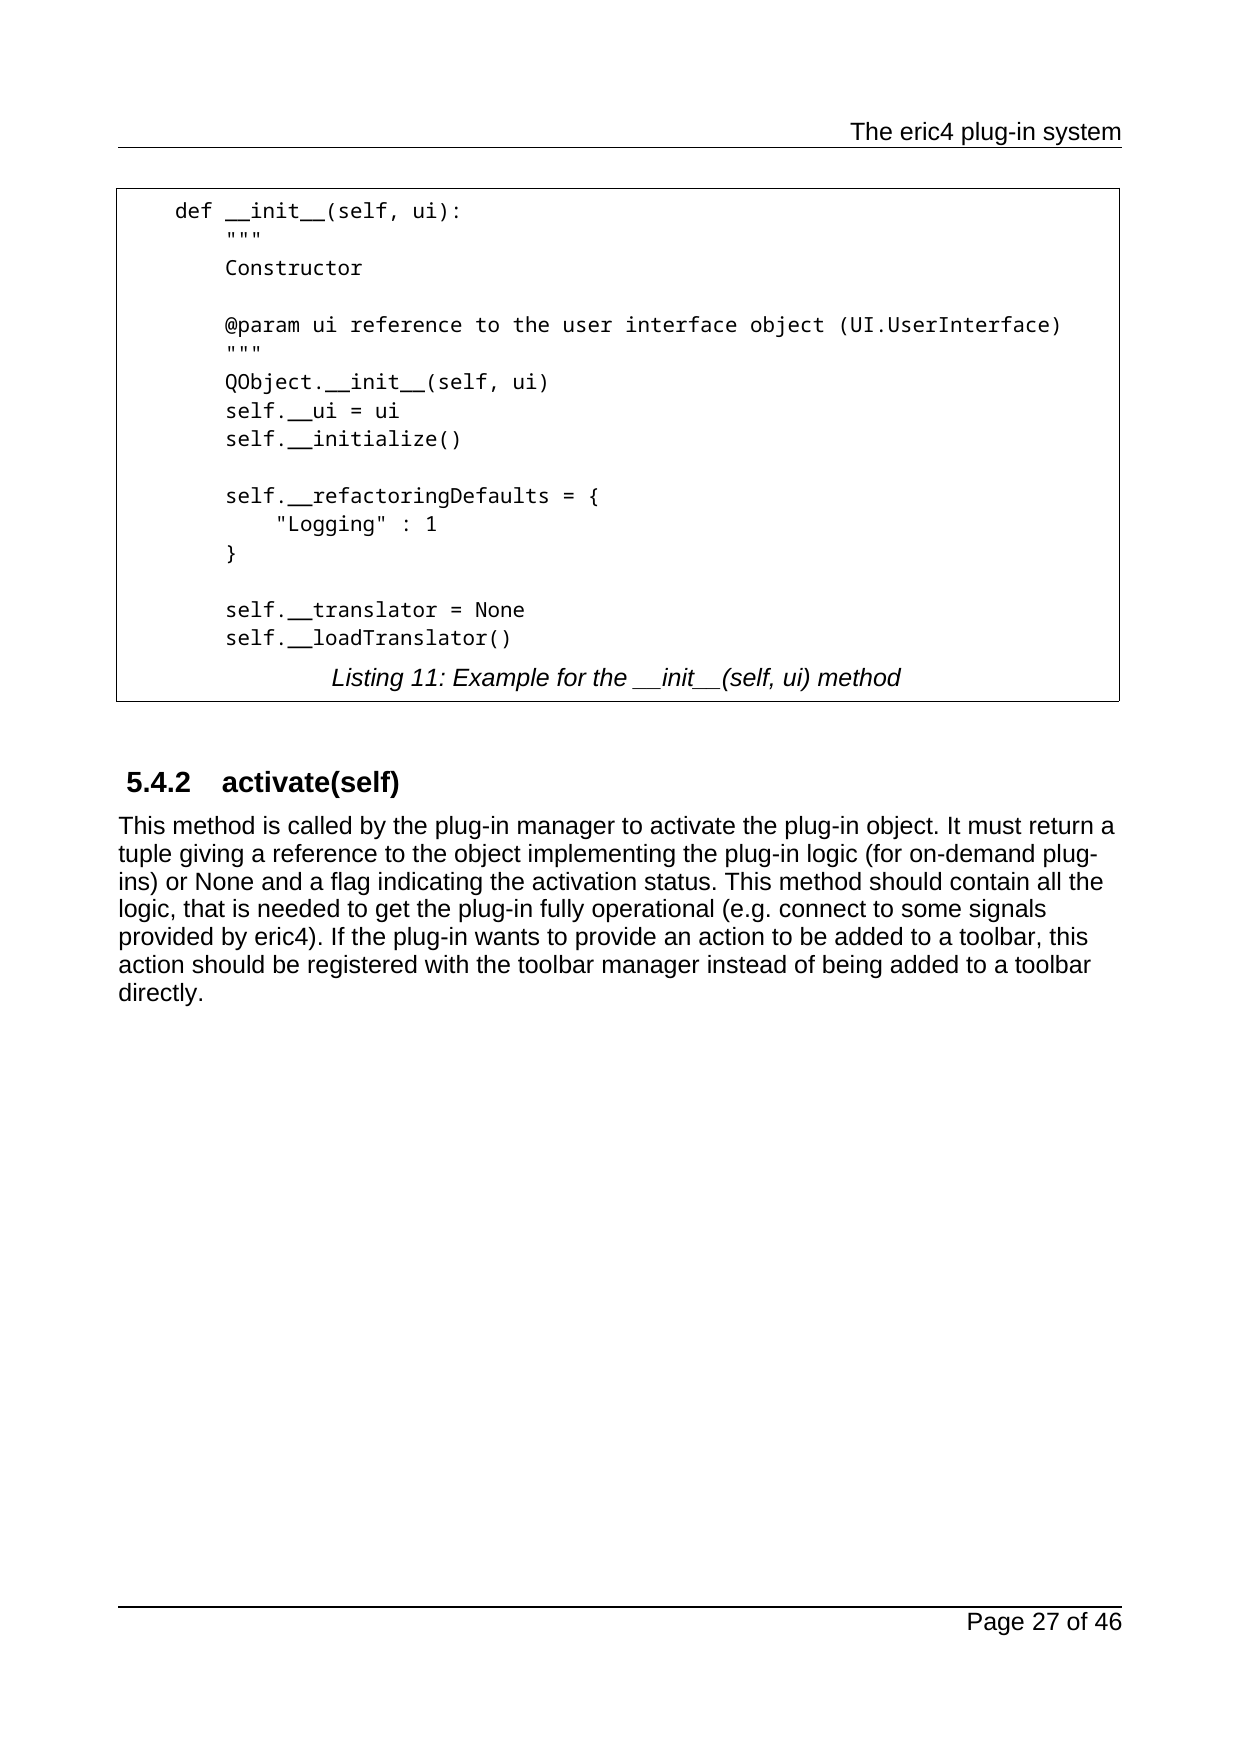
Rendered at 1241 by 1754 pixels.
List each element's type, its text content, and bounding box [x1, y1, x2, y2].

subtitle activate(self) [118, 766, 1122, 799]
list "Logging" : 1 [125, 509, 1110, 538]
list self.__translator = None [125, 595, 1110, 623]
list def __init__(self, ui): [125, 197, 1110, 225]
list @param ui reference to the user interface object (UI.UserInterface) [125, 310, 1110, 339]
list Constructor [125, 253, 1110, 282]
list """ [125, 339, 1110, 367]
list self.__initialize() [125, 424, 1110, 453]
list """ [125, 225, 1110, 253]
list self.__loadTranslator() [125, 623, 1110, 652]
list Listing 11: Example for the __init__(self, ui) method [125, 664, 1110, 692]
list self.__ui = ui [125, 396, 1110, 424]
list } [125, 538, 1110, 566]
list QObject.__init__(self, ui) [125, 367, 1110, 396]
list self.__refactoringDefaults = { [125, 481, 1110, 509]
text This method is called by the plug-in manager to activate the plug-in object. It must return a tuple giving a reference to the object implementing the plug-in logic (for on-demand plug-ins) or None and a flag indicating the activation status. This method should contain all the logic, that is needed to get the plug-in fully operational (e.g. connect to some signals provided by eric4). If the plug-in wants to provide an action to be added to a toolbar, this action should be registered with the toolbar manager instead of being added to a toolbar directly. [118, 811, 1122, 1007]
